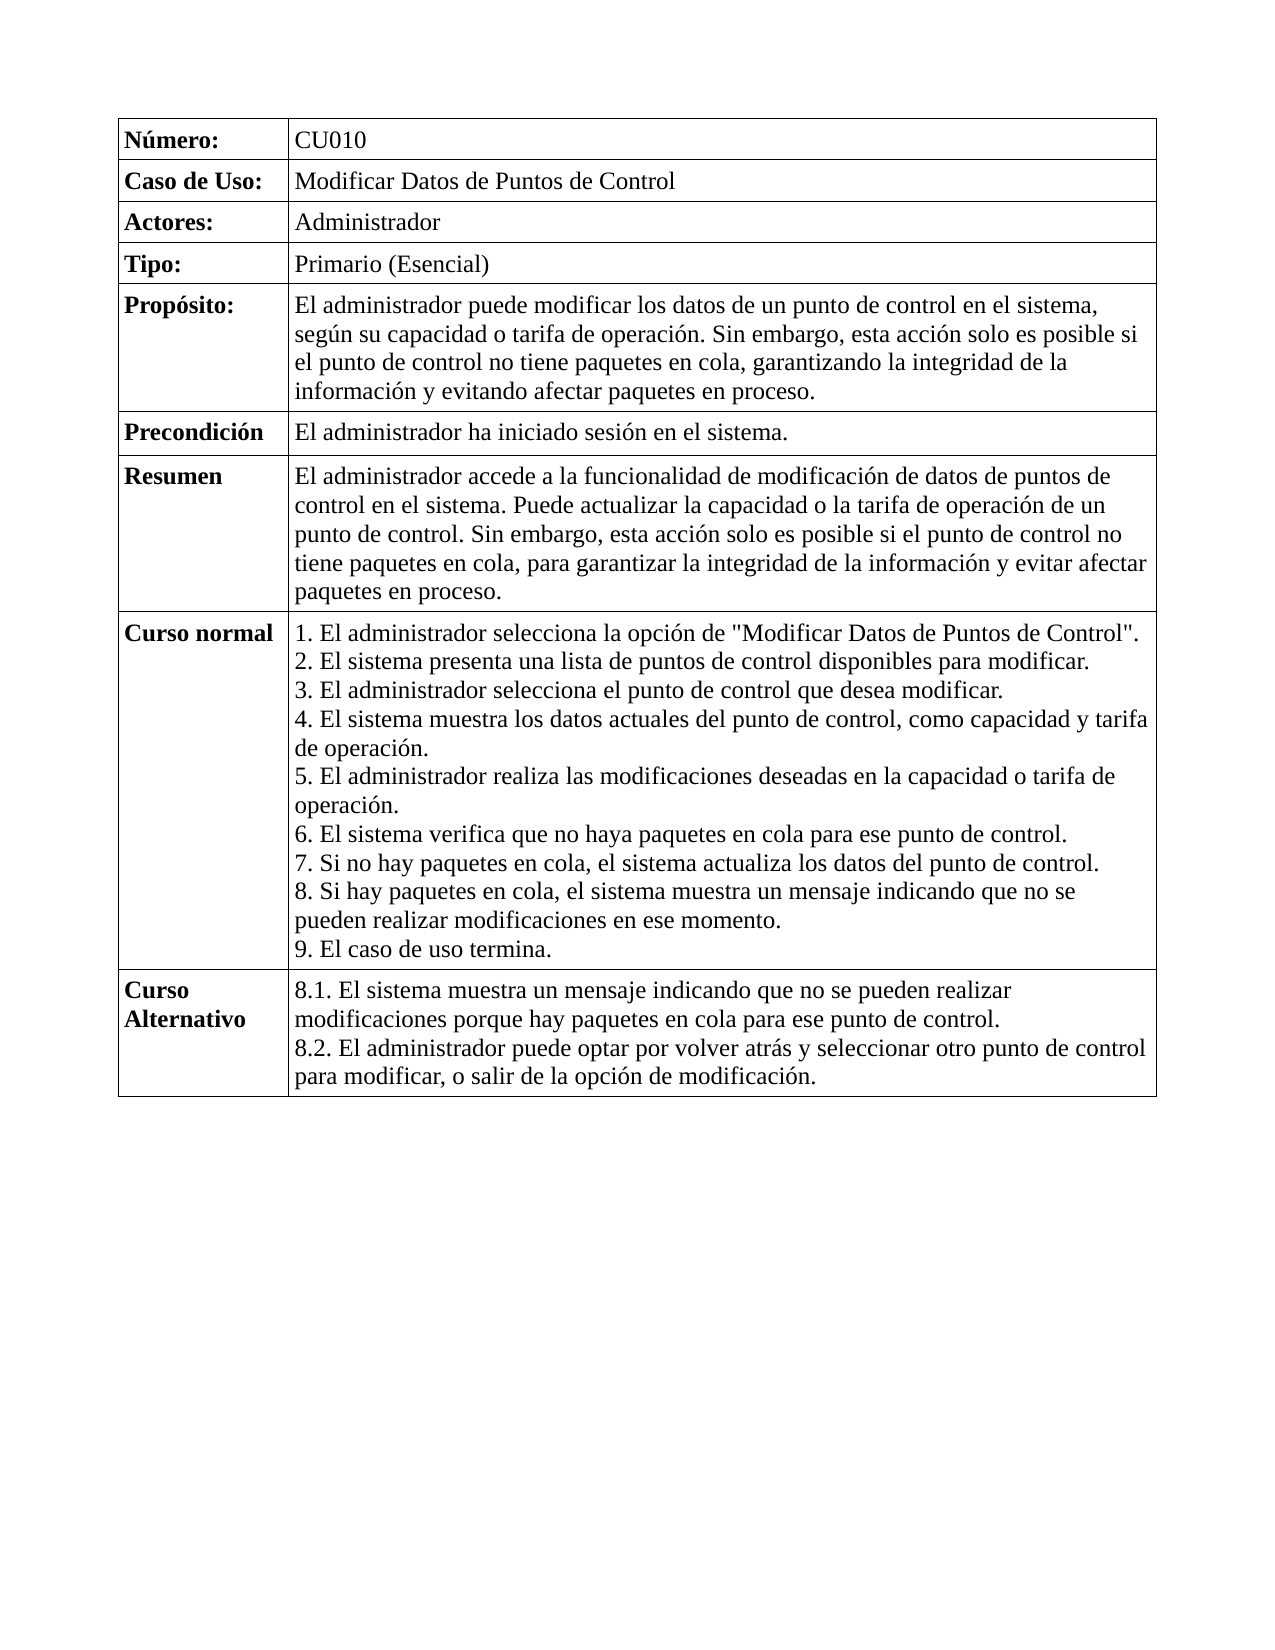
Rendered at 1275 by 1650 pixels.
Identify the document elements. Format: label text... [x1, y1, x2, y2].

table_cell Tipo: [119, 243, 288, 283]
table_cell Curso normal [119, 612, 288, 968]
table_cell Curso Alternativo [119, 970, 288, 1096]
table_cell El administrador accede a la funcionalidad de modificación de datos de puntos de control en el sistema. Puede actualizar la capacidad o la tarifa de operación de un punto de control. Sin embargo, esta acción solo es posible si el punto de control no tiene paquetes en cola, para garantizar la integridad de la información y evitar afectar paquetes en proceso. [289, 456, 1156, 611]
table_cell 1. El administrador selecciona la opción de "Modificar Datos de Puntos de Control". 2. El sistema presenta una lista de puntos de control disponibles para modificar. 3. El administrador selecciona el punto de control que desea modificar. 4. El sistema muestra los datos actuales del punto de control, como capacidad y tarifa de operación. 5. El administrador realiza las modificaciones deseadas en la capacidad o tarifa de operación. 6. El sistema verifica que no haya paquetes en cola para ese punto de control. 7. Si no hay paquetes en cola, el sistema actualiza los datos del punto de control. 8. Si hay paquetes en cola, el sistema muestra un mensaje indicando que no se pueden realizar modificaciones en ese momento. 9. El caso de uso termina. [289, 612, 1156, 968]
table_cell Administrador [289, 202, 1156, 242]
table_cell Primario (Esencial) [289, 243, 1156, 283]
table_cell Precondición [119, 412, 288, 455]
table_cell Modificar Datos de Puntos de Control [289, 160, 1156, 201]
table_header CU010 [289, 119, 1156, 159]
table_header Número: [119, 119, 288, 159]
table_cell El administrador puede modificar los datos de un punto de control en el sistema, según su capacidad o tarifa de operación. Sin embargo, esta acción solo es posible si el punto de control no tiene paquetes en cola, garantizando la integridad de la información y evitando afectar paquetes en proceso. [289, 284, 1156, 411]
table_cell Caso de Uso: [119, 160, 288, 201]
table_cell Propósito: [119, 284, 288, 411]
table_cell Resumen [119, 456, 288, 611]
table_cell El administrador ha iniciado sesión en el sistema. [289, 412, 1156, 455]
table_cell Actores: [119, 202, 288, 242]
table_cell 8.1. El sistema muestra un mensaje indicando que no se pueden realizar modificaciones porque hay paquetes en cola para ese punto de control. 8.2. El administrador puede optar por volver atrás y seleccionar otro punto de control para modificar, o salir de la opción de modificación. [289, 970, 1156, 1096]
